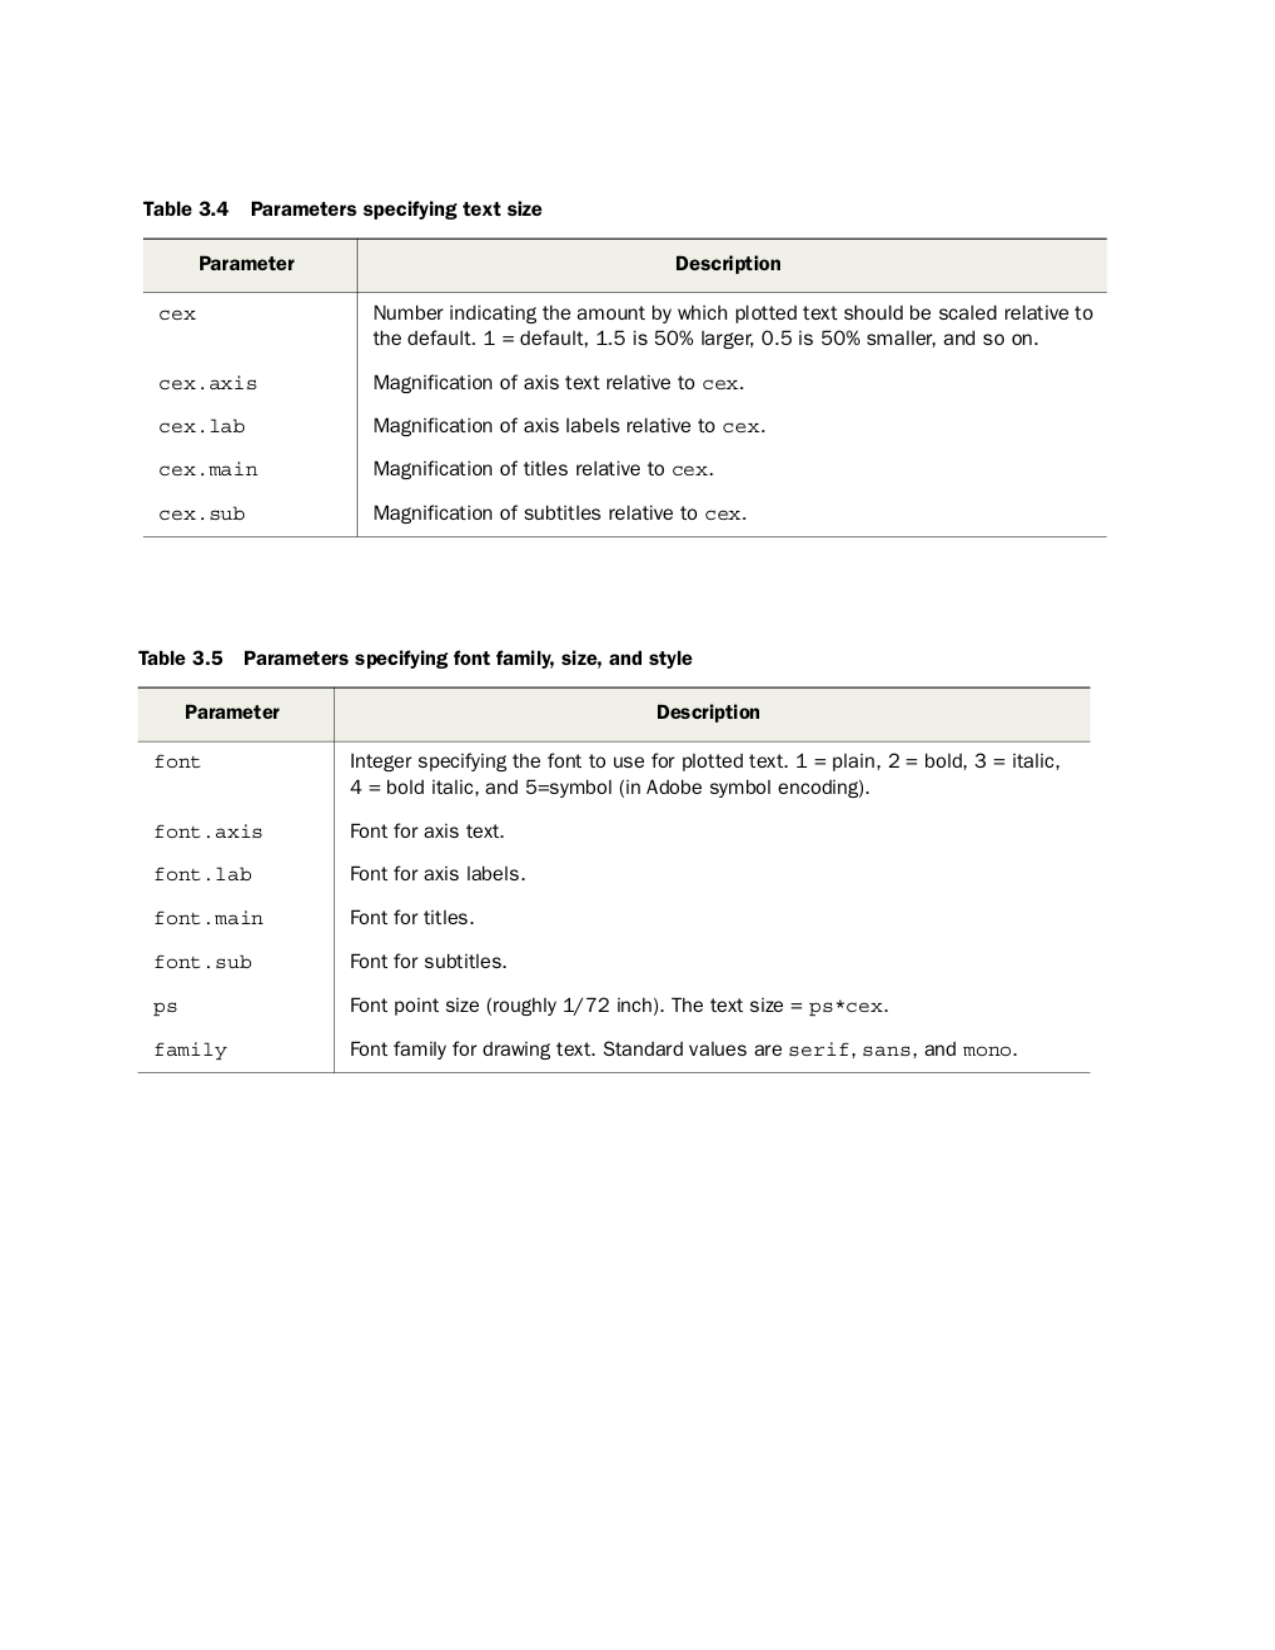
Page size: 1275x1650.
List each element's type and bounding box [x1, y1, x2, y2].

picture [118, 183, 1157, 568]
picture [116, 641, 1156, 1106]
